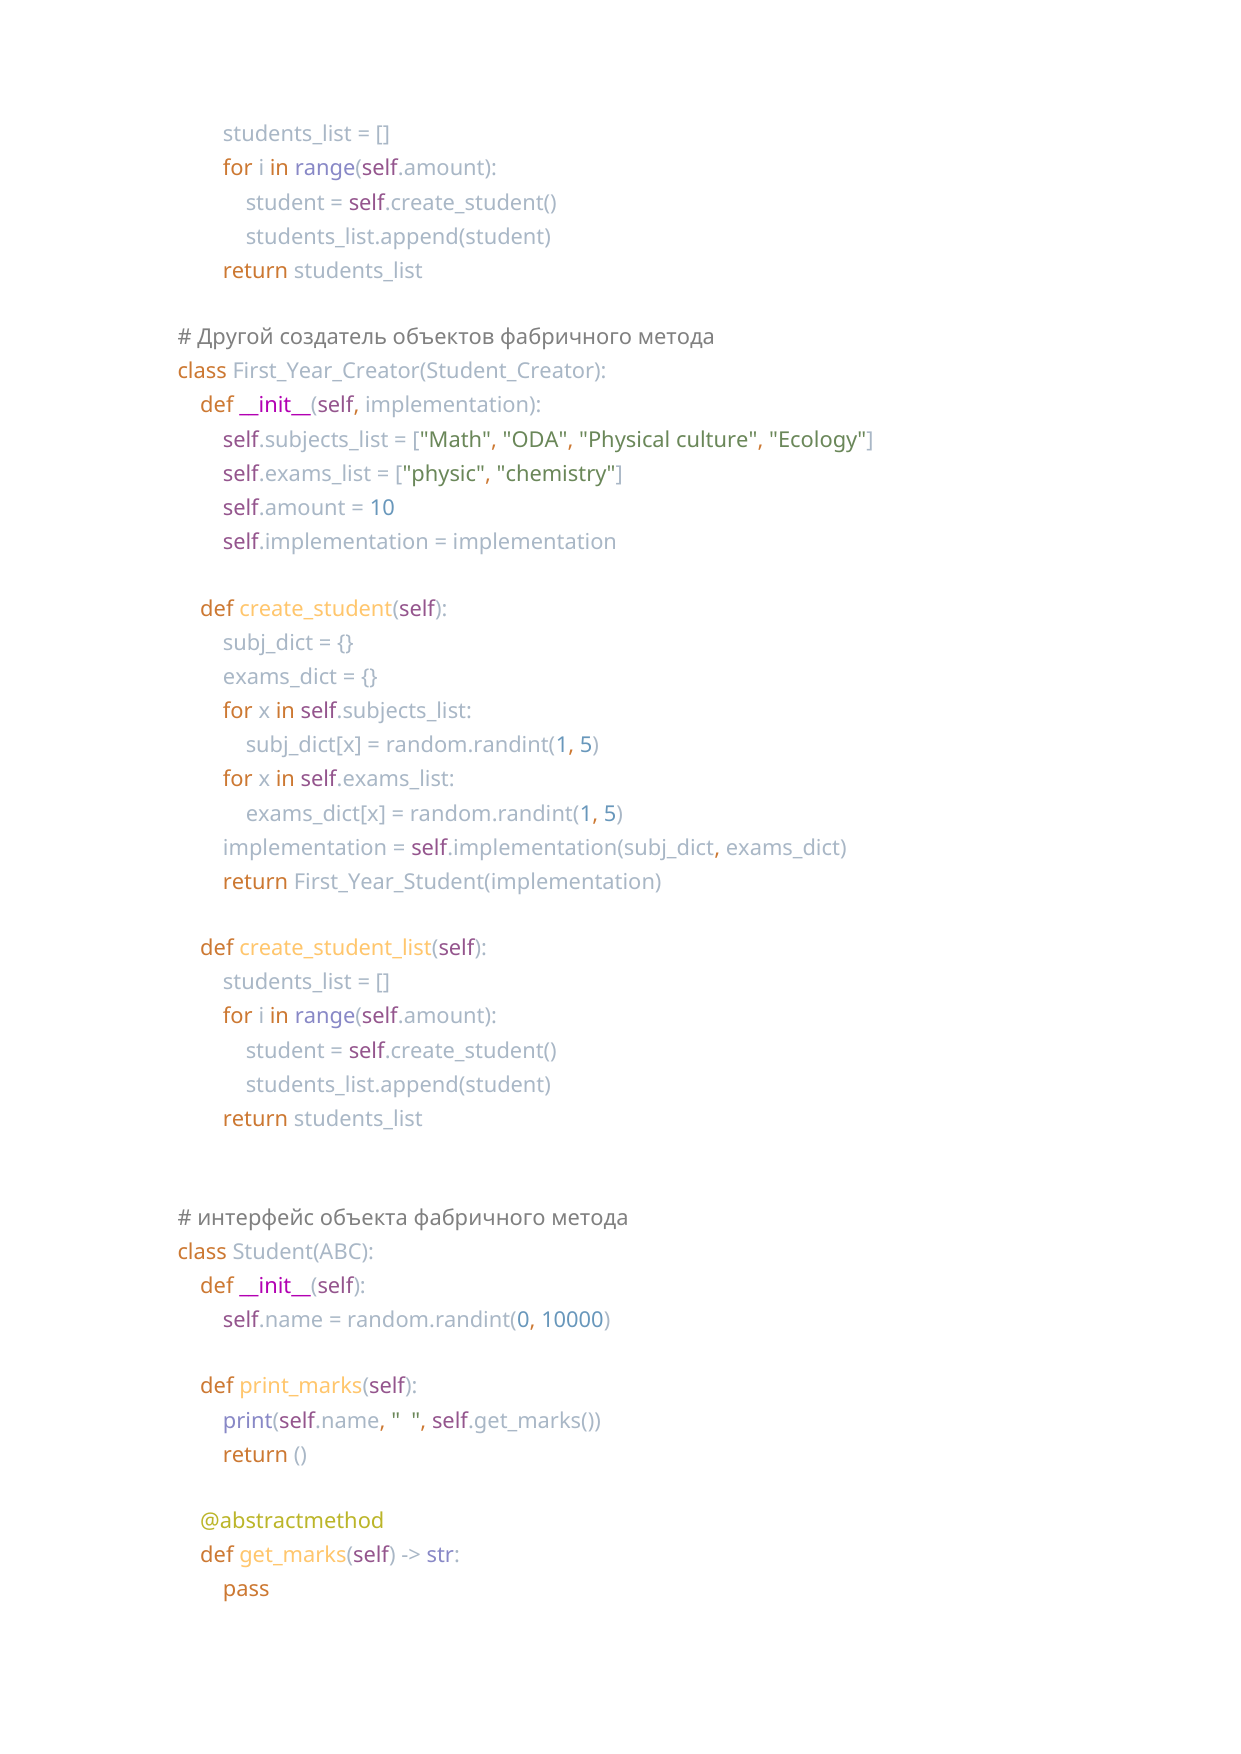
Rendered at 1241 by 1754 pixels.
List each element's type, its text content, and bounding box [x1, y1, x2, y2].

text students_list = [] for i in range(self.amount): student = self.create_student() students_list.append(student) return students_list # Другой создатель объектов фабричного метода class First_Year_Creator(Student_Creator): def __init__(self, implementation): self.subjects_list = ["Math", "ODA", "Physical culture", "Ecology"] self.exams_list = ["physic", "chemistry"] self.amount = 10 self.implementation = implementation def create_student(self): subj_dict = {} exams_dict = {} for x in self.subjects_list: subj_dict[x] = random.randint(1, 5) for x in self.exams_list: exams_dict[x] = random.randint(1, 5) implementation = self.implementation(subj_dict, exams_dict) return First_Year_Student(implementation) def create_student_list(self): students_list = [] for i in range(self.amount): student = self.create_student() students_list.append(student) return students_list # интерфейс объекта фабричного метода class Student(ABC): def __init__(self): self.name = random.randint(0, 10000) def print_marks(self): print(self.name, " ", self.get_marks()) return () @abstractmethod def get_marks(self) -> str: pass [177, 118, 1152, 1635]
